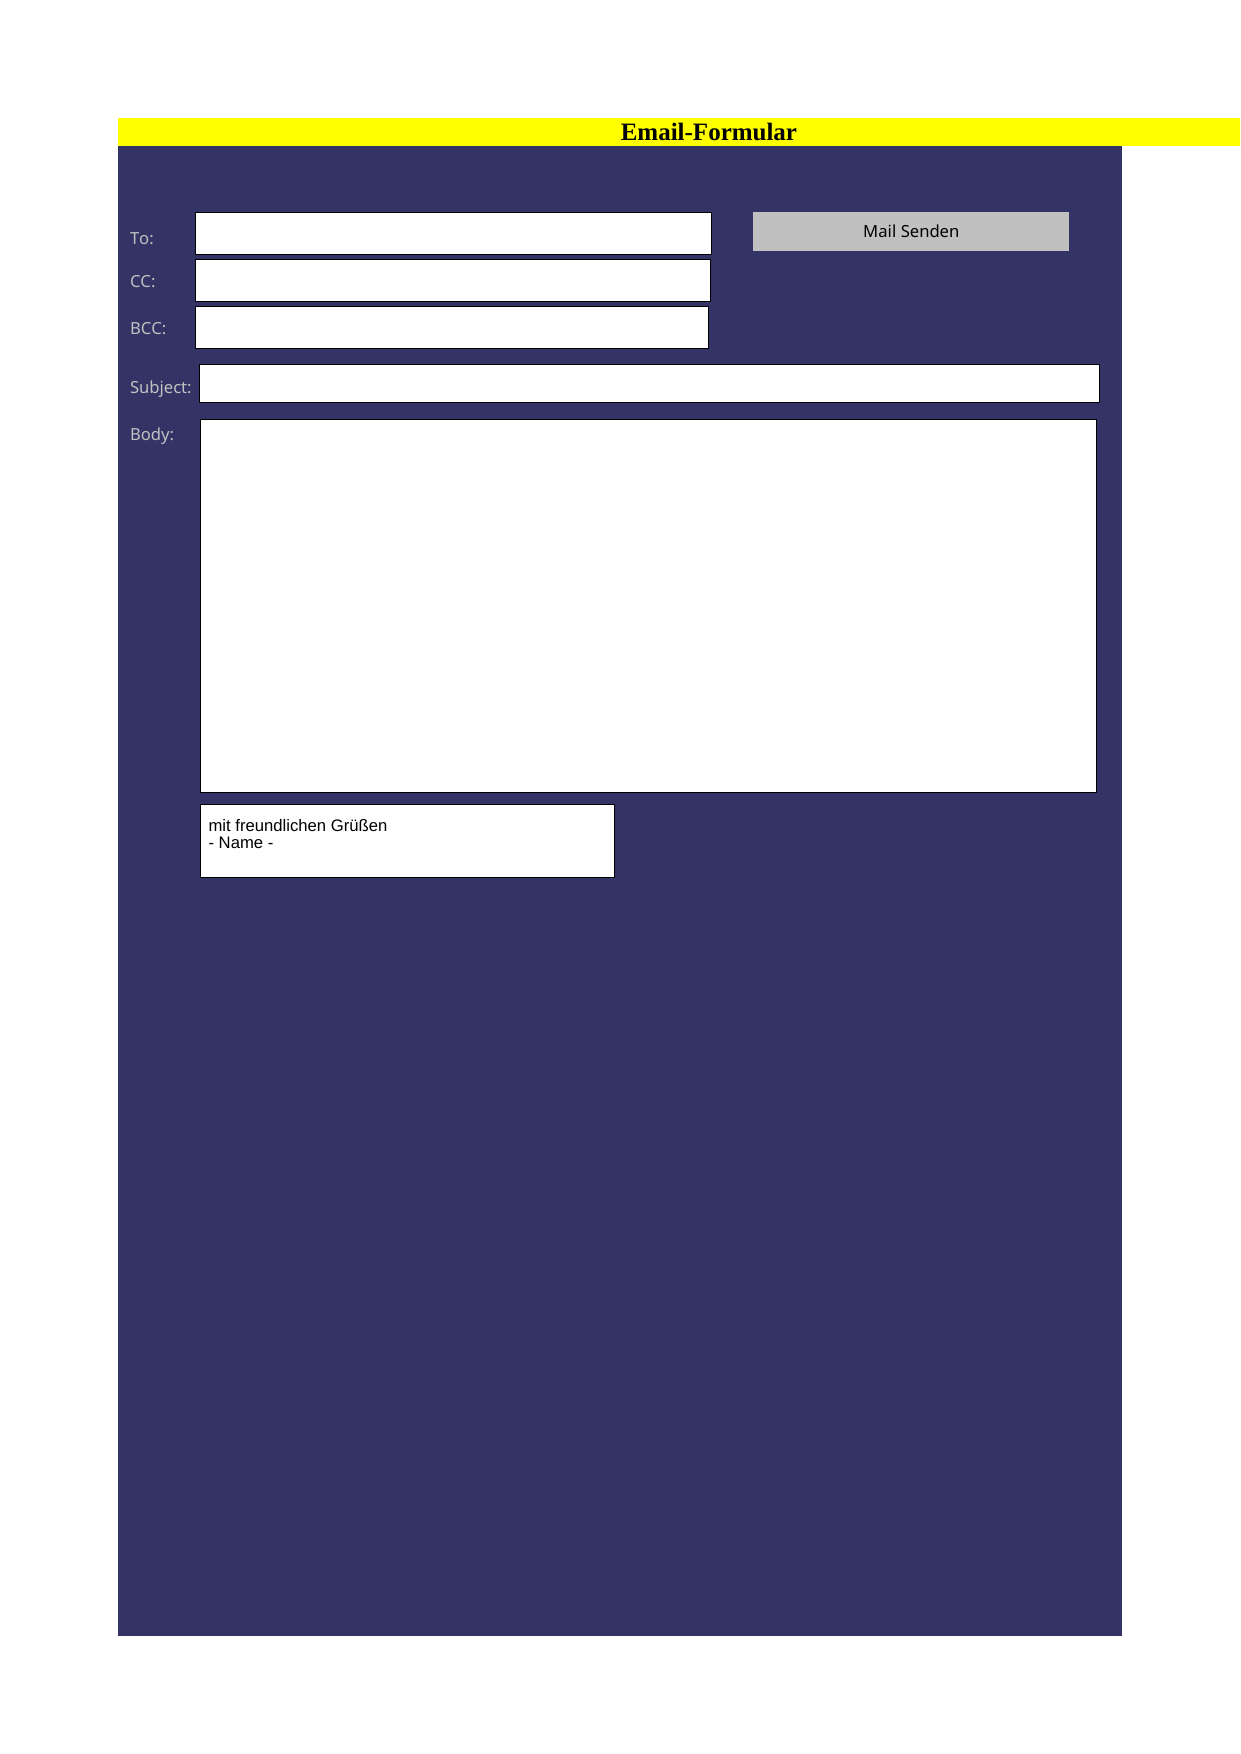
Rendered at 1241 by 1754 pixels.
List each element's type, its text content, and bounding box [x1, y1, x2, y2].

text Email-Formular [118, 118, 1122, 146]
